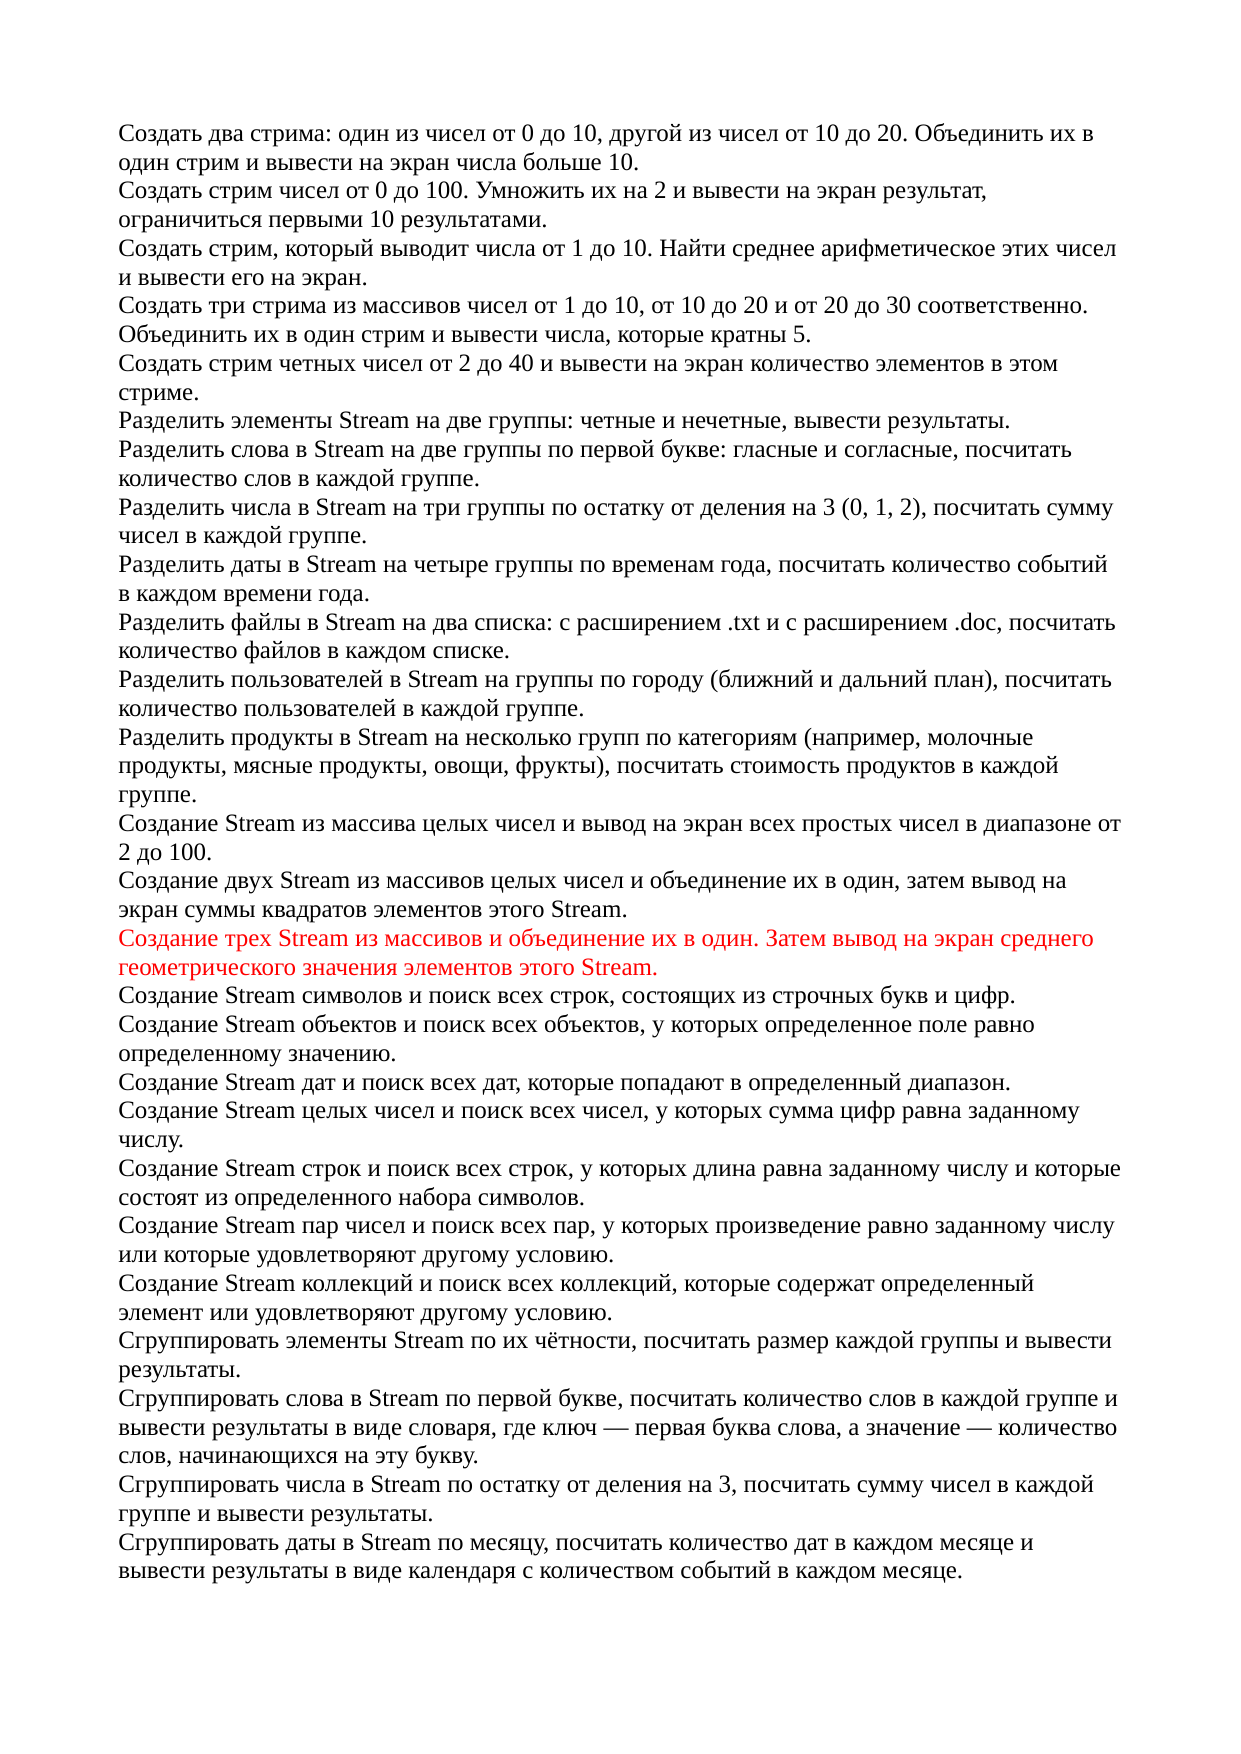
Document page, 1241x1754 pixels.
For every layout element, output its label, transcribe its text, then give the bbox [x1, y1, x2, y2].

text Сгруппировать даты в Stream по месяцу, посчитать количество дат в каждом месяце и вывести результаты в виде календаря с количеством событий в каждом месяце. [118, 1527, 1122, 1584]
text Сгруппировать числа в Stream по остатку от деления на 3, посчитать сумму чисел в каждой группе и вывести результаты. [118, 1469, 1122, 1527]
text Создание Stream объектов и поиск всех объектов, у которых определенное поле равно определенному значению. [118, 1009, 1122, 1067]
text Создать стрим, который выводит числа от 1 до 10. Найти среднее арифметическое этих чисел и вывести его на экран. [118, 233, 1122, 291]
text Создание Stream дат и поиск всех дат, которые попадают в определенный диапазон. [118, 1067, 1122, 1096]
text Разделить элементы Stream на две группы: четные и нечетные, вывести результаты. [118, 406, 1122, 434]
text Разделить файлы в Stream на два списка: с расширением .txt и с расширением .doc, посчитать количество файлов в каждом списке. [118, 607, 1122, 664]
text Создание Stream символов и поиск всех строк, состоящих из строчных букв и цифр. [118, 981, 1122, 1009]
text Сгруппировать элементы Stream по их чётности, посчитать размер каждой группы и вывести результаты. [118, 1326, 1122, 1383]
text Создание Stream коллекций и поиск всех коллекций, которые содержат определенный элемент или удовлетворяют другому условию. [118, 1268, 1122, 1326]
text Разделить числа в Stream на три группы по остатку от деления на 3 (0, 1, 2), посчитать сумму чисел в каждой группе. [118, 492, 1122, 549]
text Создание двух Stream из массивов целых чисел и объединение их в один, затем вывод на экран суммы квадратов элементов этого Stream. [118, 866, 1122, 923]
text Разделить даты в Stream на четыре группы по временам года, посчитать количество событий в каждом времени года. [118, 549, 1122, 607]
text Создать два стрима: один из чисел от 0 до 10, другой из чисел от 10 до 20. Объединить их в один стрим и вывести на экран числа больше 10. [118, 118, 1122, 176]
text Разделить слова в Stream на две группы по первой букве: гласные и согласные, посчитать количество слов в каждой группе. [118, 434, 1122, 492]
text Разделить продукты в Stream на несколько групп по категориям (например, молочные продукты, мясные продукты, овощи, фрукты), посчитать стоимость продуктов в каждой группе. [118, 722, 1122, 808]
text Создание Stream пар чисел и поиск всех пар, у которых произведение равно заданному числу или которые удовлетворяют другому условию. [118, 1211, 1122, 1268]
text Создать стрим четных чисел от 2 до 40 и вывести на экран количество элементов в этом стриме. [118, 348, 1122, 406]
text Создание Stream строк и поиск всех строк, у которых длина равна заданному числу и которые состоят из определенного набора символов. [118, 1153, 1122, 1211]
text Разделить пользователей в Stream на группы по городу (ближний и дальний план), посчитать количество пользователей в каждой группе. [118, 664, 1122, 722]
text Создание Stream целых чисел и поиск всех чисел, у которых сумма цифр равна заданному числу. [118, 1096, 1122, 1153]
text Создание Stream из массива целых чисел и вывод на экран всех простых чисел в диапазоне от 2 до 100. [118, 808, 1122, 866]
text Создать стрим чисел от 0 до 100. Умножить их на 2 и вывести на экран результат, ограничиться первыми 10 результатами. [118, 176, 1122, 233]
text Создать три стрима из массивов чисел от 1 до 10, от 10 до 20 и от 20 до 30 соответственно. Объединить их в один стрим и вывести числа, которые кратны 5. [118, 291, 1122, 348]
text Создание трех Stream из массивов и объединение их в один. Затем вывод на экран среднего геометрического значения элементов этого Stream. [118, 923, 1122, 981]
text Сгруппировать слова в Stream по первой букве, посчитать количество слов в каждой группе и вывести результаты в виде словаря, где ключ — первая буква слова, а значение — количество слов, начинающихся на эту букву. [118, 1383, 1122, 1469]
